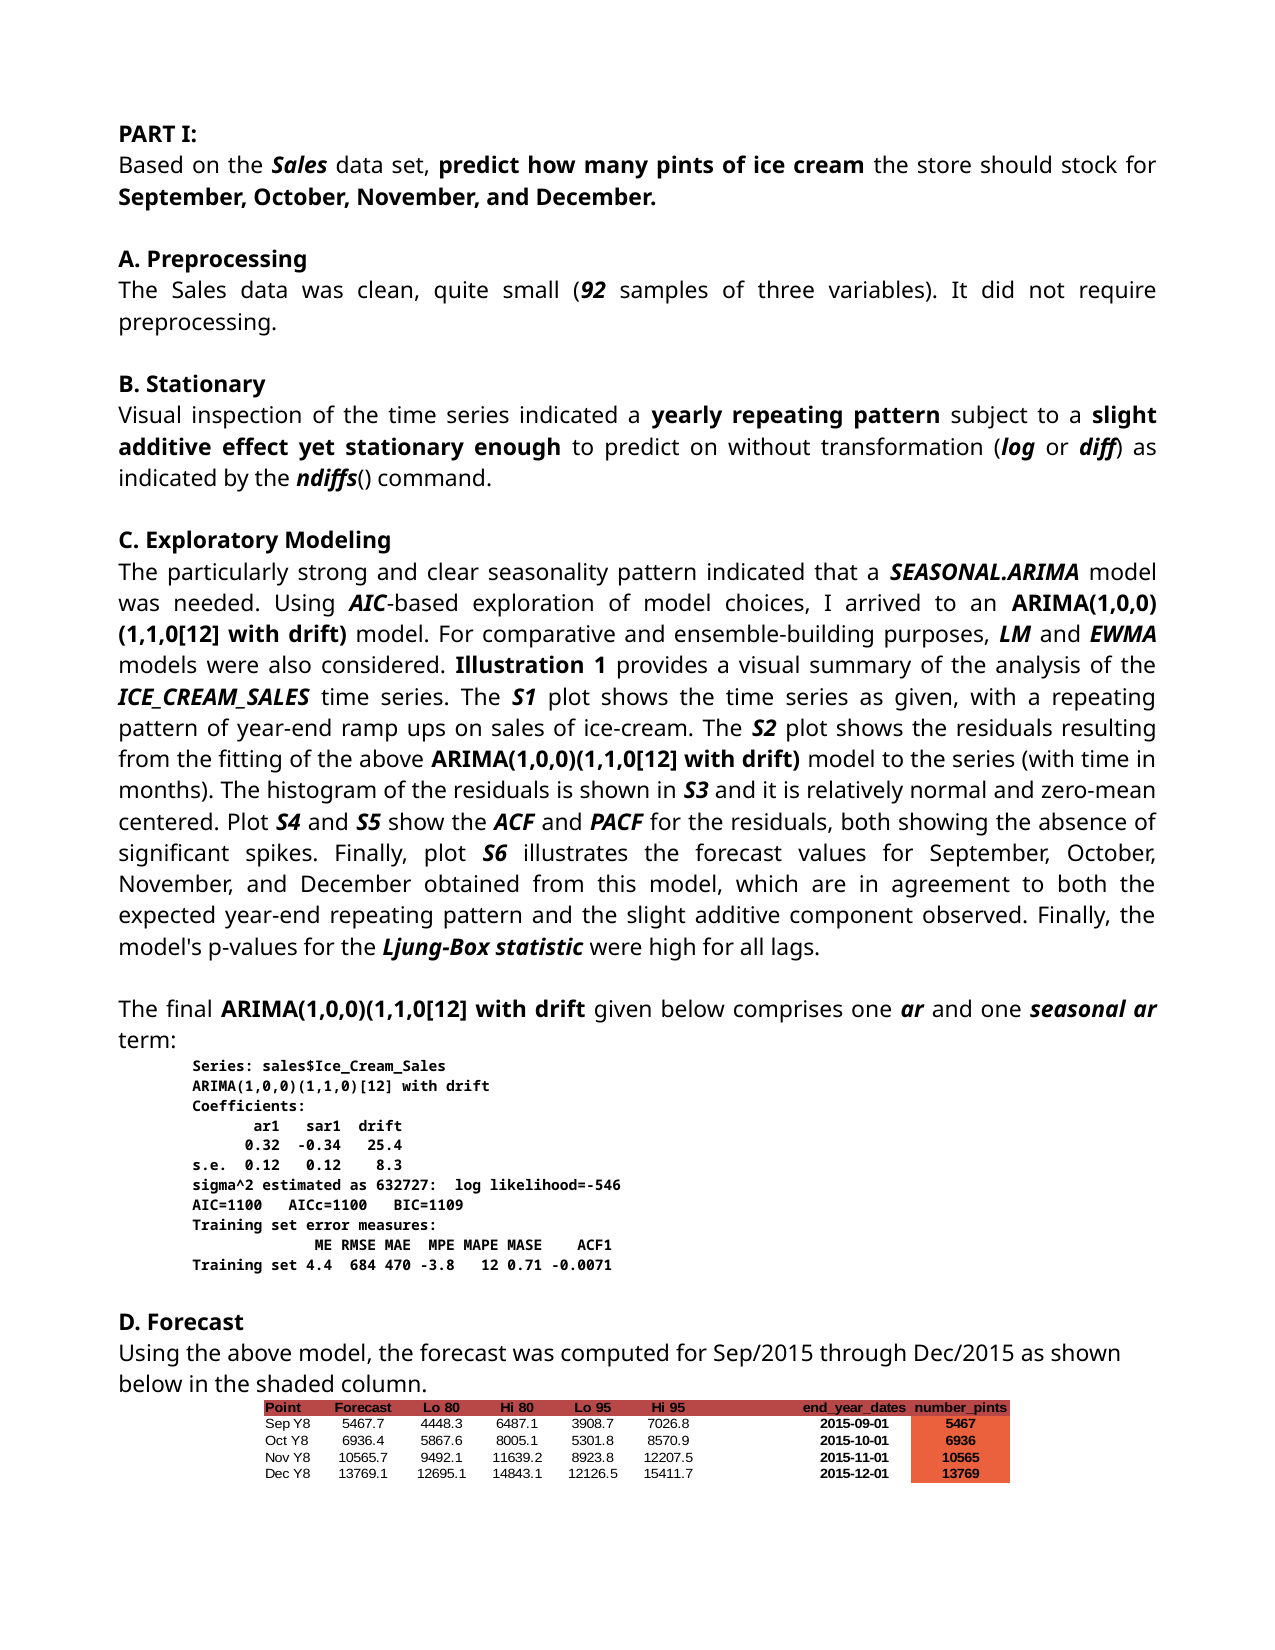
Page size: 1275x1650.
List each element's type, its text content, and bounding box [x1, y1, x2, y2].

text ar1 sar1 drift [192, 1115, 1157, 1135]
text ARIMA(1,0,0)(1,1,0)[12] with drift [192, 1076, 1157, 1095]
text Series: sales$Ice_Cream_Sales [192, 1056, 1157, 1076]
text The final ARIMA(1,0,0)(1,1,0[12] with drift given below comprises one ar and one seasonal ar term: [118, 993, 1157, 1056]
text Visual inspection of the time series indicated a yearly repeating pattern subject to a slight additive effect yet stationary enough to predict on without transformation (log or diff) as indicated by the ndiffs() command. [118, 399, 1157, 493]
text Using the above model, the forecast was computed for Sep/2015 through Dec/2015 as shown below in the shaded column. [118, 1337, 1157, 1399]
text B. Stationary [118, 368, 1157, 399]
text Training set error measures: [192, 1215, 1157, 1235]
text 0.32 -0.34 25.4 [192, 1135, 1157, 1155]
text Training set 4.4 684 470 -3.8 12 0.71 -0.0071 [192, 1254, 1157, 1274]
text A. Preprocessing [118, 243, 1157, 274]
text Based on the Sales data set, predict how many pints of ice cream the store should stock for September, October, November, and December. [118, 149, 1157, 212]
text sigma^2 estimated as 632727: log likelihood=-546 [192, 1175, 1157, 1195]
text The Sales data was clean, quite small (92 samples of three variables). It did not require preprocessing. [118, 274, 1157, 337]
text PART I: [118, 118, 1157, 149]
text AIC=1100 AICc=1100 BIC=1109 [192, 1195, 1157, 1215]
text The particularly strong and clear seasonality pattern indicated that a SEASONAL.ARIMA model was needed. Using AIC-based exploration of model choices, I arrived to an ARIMA(1,0,0)(1,1,0[12] with drift) model. For comparative and ensemble-building purposes, LM and EWMA models were also considered. Illustration 1 provides a visual summary of the analysis of the ICE_CREAM_SALES time series. The S1 plot shows the time series as given, with a repeating pattern of year-end ramp ups on sales of ice-cream. The S2 plot shows the residuals resulting from the fitting of the above ARIMA(1,0,0)(1,1,0[12] with drift) model to the series (with time in months). The histogram of the residuals is shown in S3 and it is relatively normal and zero-mean centered. Plot S4 and S5 show the ACF and PACF for the residuals, both showing the absence of significant spikes. Finally, plot S6 illustrates the forecast values for September, October, November, and December obtained from this model, which are in agreement to both the expected year-end repeating pattern and the slight additive component observed. Finally, the model's p-values for the Ljung-Box statistic were high for all lags. [118, 556, 1157, 962]
text Coefficients: [192, 1095, 1157, 1115]
text C. Exploratory Modeling [118, 524, 1157, 556]
text ME RMSE MAE MPE MAPE MASE ACF1 [192, 1235, 1157, 1254]
text D. Forecast [118, 1306, 1157, 1337]
text s.e. 0.12 0.12 8.3 [192, 1155, 1157, 1175]
